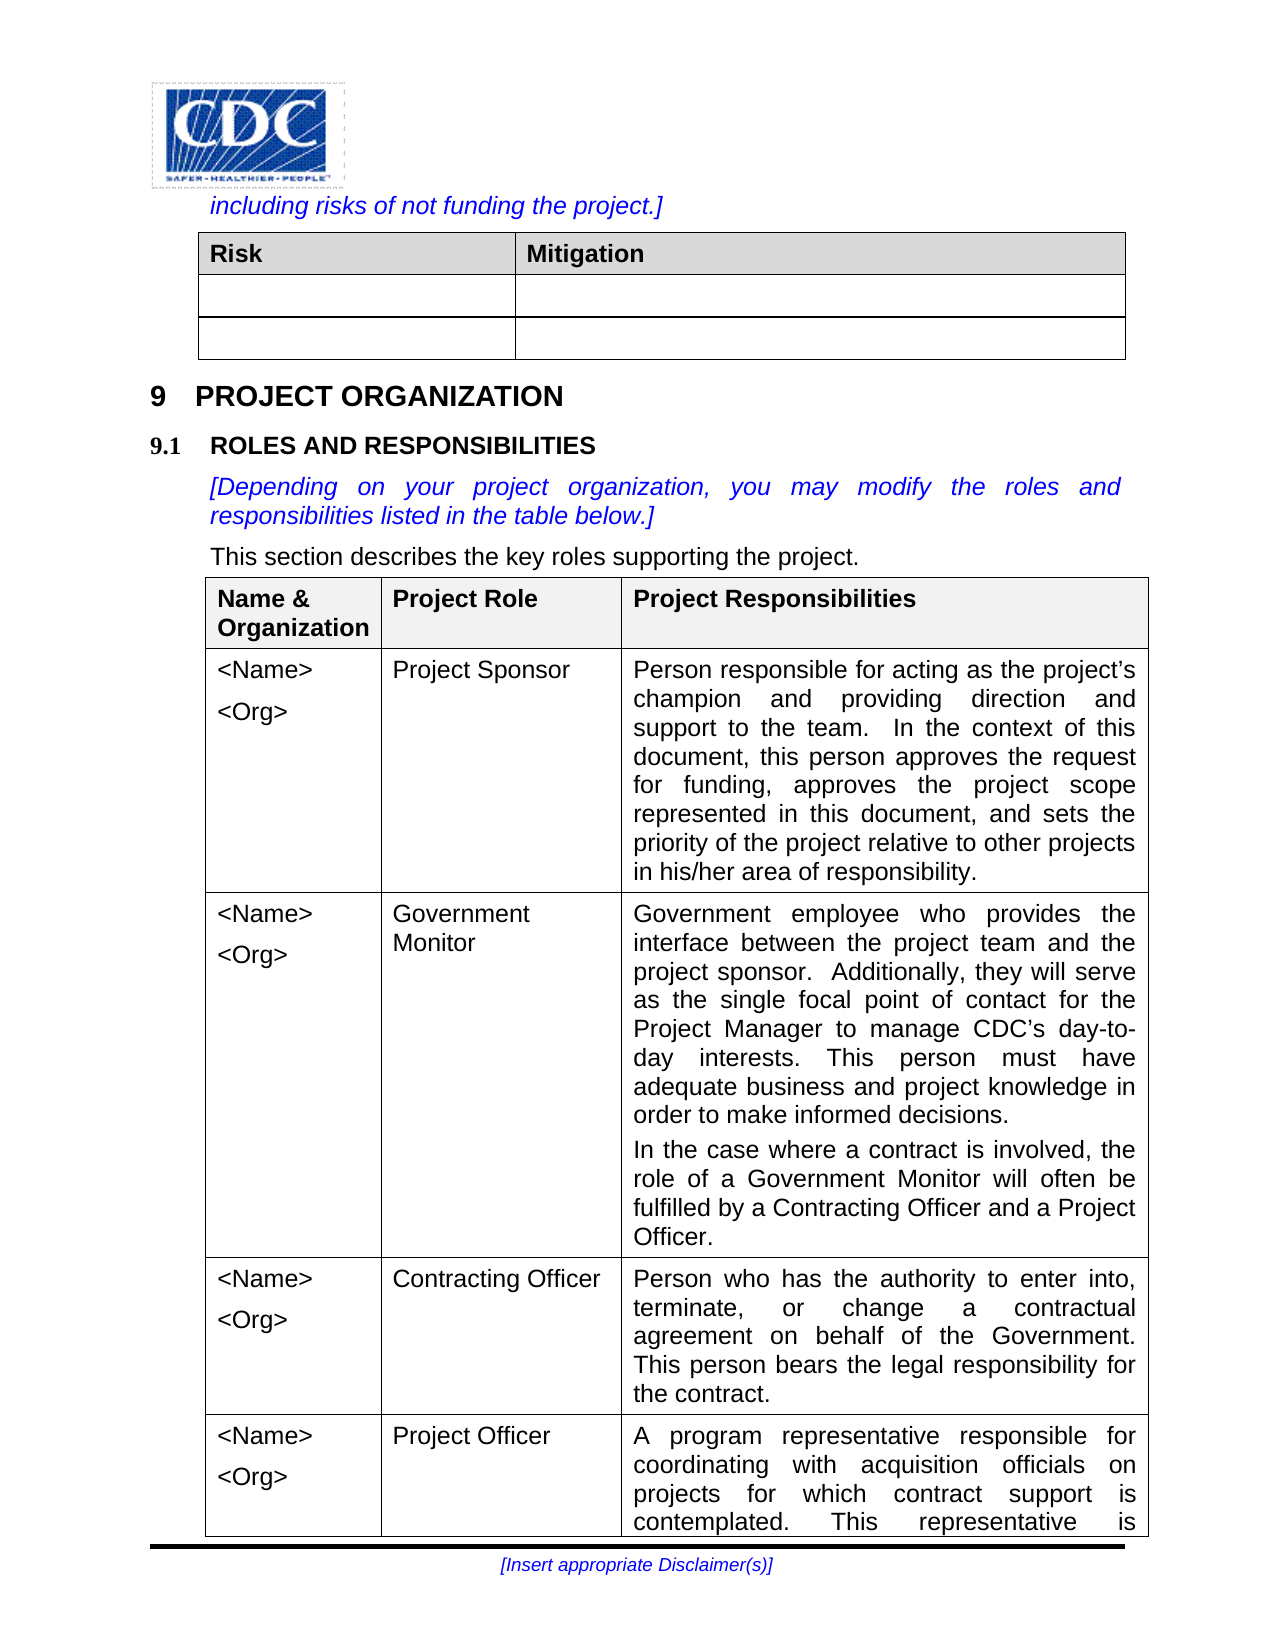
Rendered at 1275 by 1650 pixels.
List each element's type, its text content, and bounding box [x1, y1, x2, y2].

table_cell Government employee who provides the interface between the project team and the project sponsor. Additionally, they will serve as the single focal point of contact for the Project Manager to manage CDC’s day-to-day interests. This person must have adequate business and project knowledge in order to make informed decisions. In the case where a contract is involved, the role of a Government Monitor will often be fulfilled by a Contracting Officer and a Project Officer. [622, 893, 1148, 1257]
table_header Mitigation [516, 233, 1125, 274]
table_cell Project Officer [382, 1415, 621, 1536]
table_cell Person responsible for acting as the project’s champion and providing direction and support to the team. In the context of this document, this person approves the request for funding, approves the project scope represented in this document, and sets the priority of the project relative to other projects in his/her area of responsibility. [622, 649, 1148, 892]
table_header Project Role [382, 578, 621, 648]
table_cell Person who has the authority to enter into, terminate, or change a contractual agreement on behalf of the Government. This person bears the legal responsibility for the contract. [622, 1258, 1148, 1414]
table_cell <Name> <Org> [206, 893, 381, 1257]
subtitle Project Organization [150, 378, 1125, 412]
text including risks of not funding the project.] [210, 191, 1125, 219]
table_cell [199, 275, 515, 316]
table_cell [516, 275, 1125, 316]
picture [151, 82, 346, 189]
table_cell [516, 318, 1125, 359]
table_cell <Name> <Org> [206, 649, 381, 892]
table_header Project Responsibilities [622, 578, 1148, 648]
table_cell A program representative responsible for coordinating with acquisition officials on projects for which contract support is contemplated. This representative is [622, 1415, 1148, 1536]
subtitle Roles and Responsibilities [150, 431, 1125, 460]
table_cell Government Monitor [382, 893, 621, 1257]
text [Depending on your project organization, you may modify the roles and responsibilities listed in the table below.] [210, 472, 1125, 530]
table_cell Contracting Officer [382, 1258, 621, 1414]
table_cell <Name> <Org> [206, 1258, 381, 1414]
table_cell Project Sponsor [382, 649, 621, 892]
text This section describes the key roles supporting the project. [210, 542, 1125, 571]
table_header Name & Organization [206, 578, 381, 648]
table_cell [199, 318, 515, 359]
table_header Risk [199, 233, 515, 274]
table_cell <Name> <Org> [206, 1415, 381, 1536]
